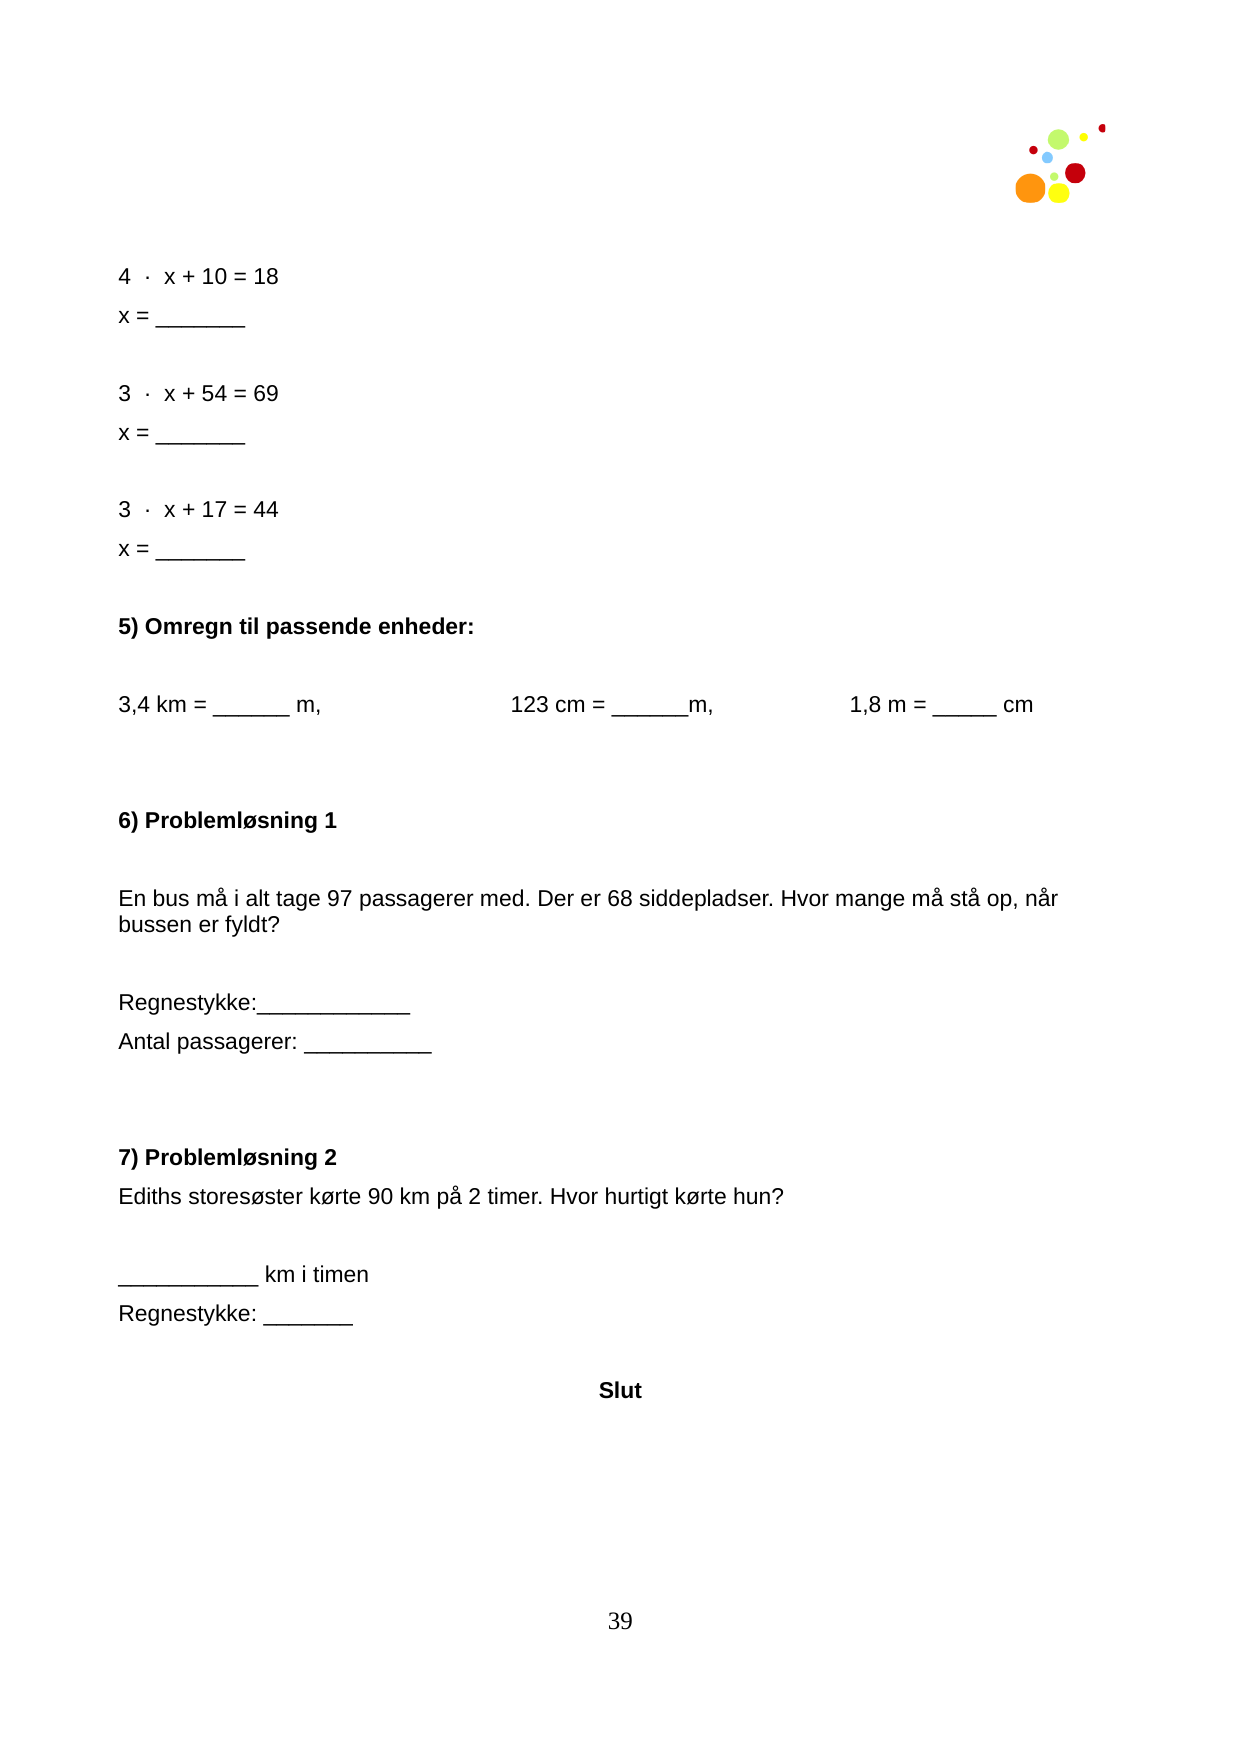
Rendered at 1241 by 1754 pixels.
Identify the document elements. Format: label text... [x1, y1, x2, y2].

text 7) Problemløsning 2 [118, 1144, 1122, 1171]
picture [1015, 124, 1106, 203]
text 4 · x + 10 = 18 [118, 263, 1122, 289]
text x = _______ [118, 535, 1122, 561]
text x = _______ [118, 418, 1122, 445]
text 3 · x + 54 = 69 [118, 380, 1122, 406]
text Regnestykke: _______ [118, 1300, 1122, 1326]
text x = _______ [118, 302, 1122, 328]
text 6) Problemløsning 1 [118, 807, 1122, 833]
text Slut [118, 1377, 1122, 1404]
text 3,4 km = ______ m, 123 cm = ______m, 1,8 m = _____ cm [118, 691, 1122, 717]
text ___________ km i timen [118, 1261, 1122, 1287]
text Ediths storesøster kørte 90 km på 2 timer. Hvor hurtigt kørte hun? [118, 1183, 1122, 1209]
text 3 · x + 17 = 44 [118, 496, 1122, 523]
text 5) Omregn til passende enheder: [118, 613, 1122, 639]
text En bus må i alt tage 97 passagerer med. Der er 68 siddepladser. Hvor mange må stå op, når bussen er fyldt? [118, 885, 1122, 937]
text Antal passagerer: __________ [118, 1028, 1122, 1054]
text Regnestykke:____________ [118, 989, 1122, 1015]
